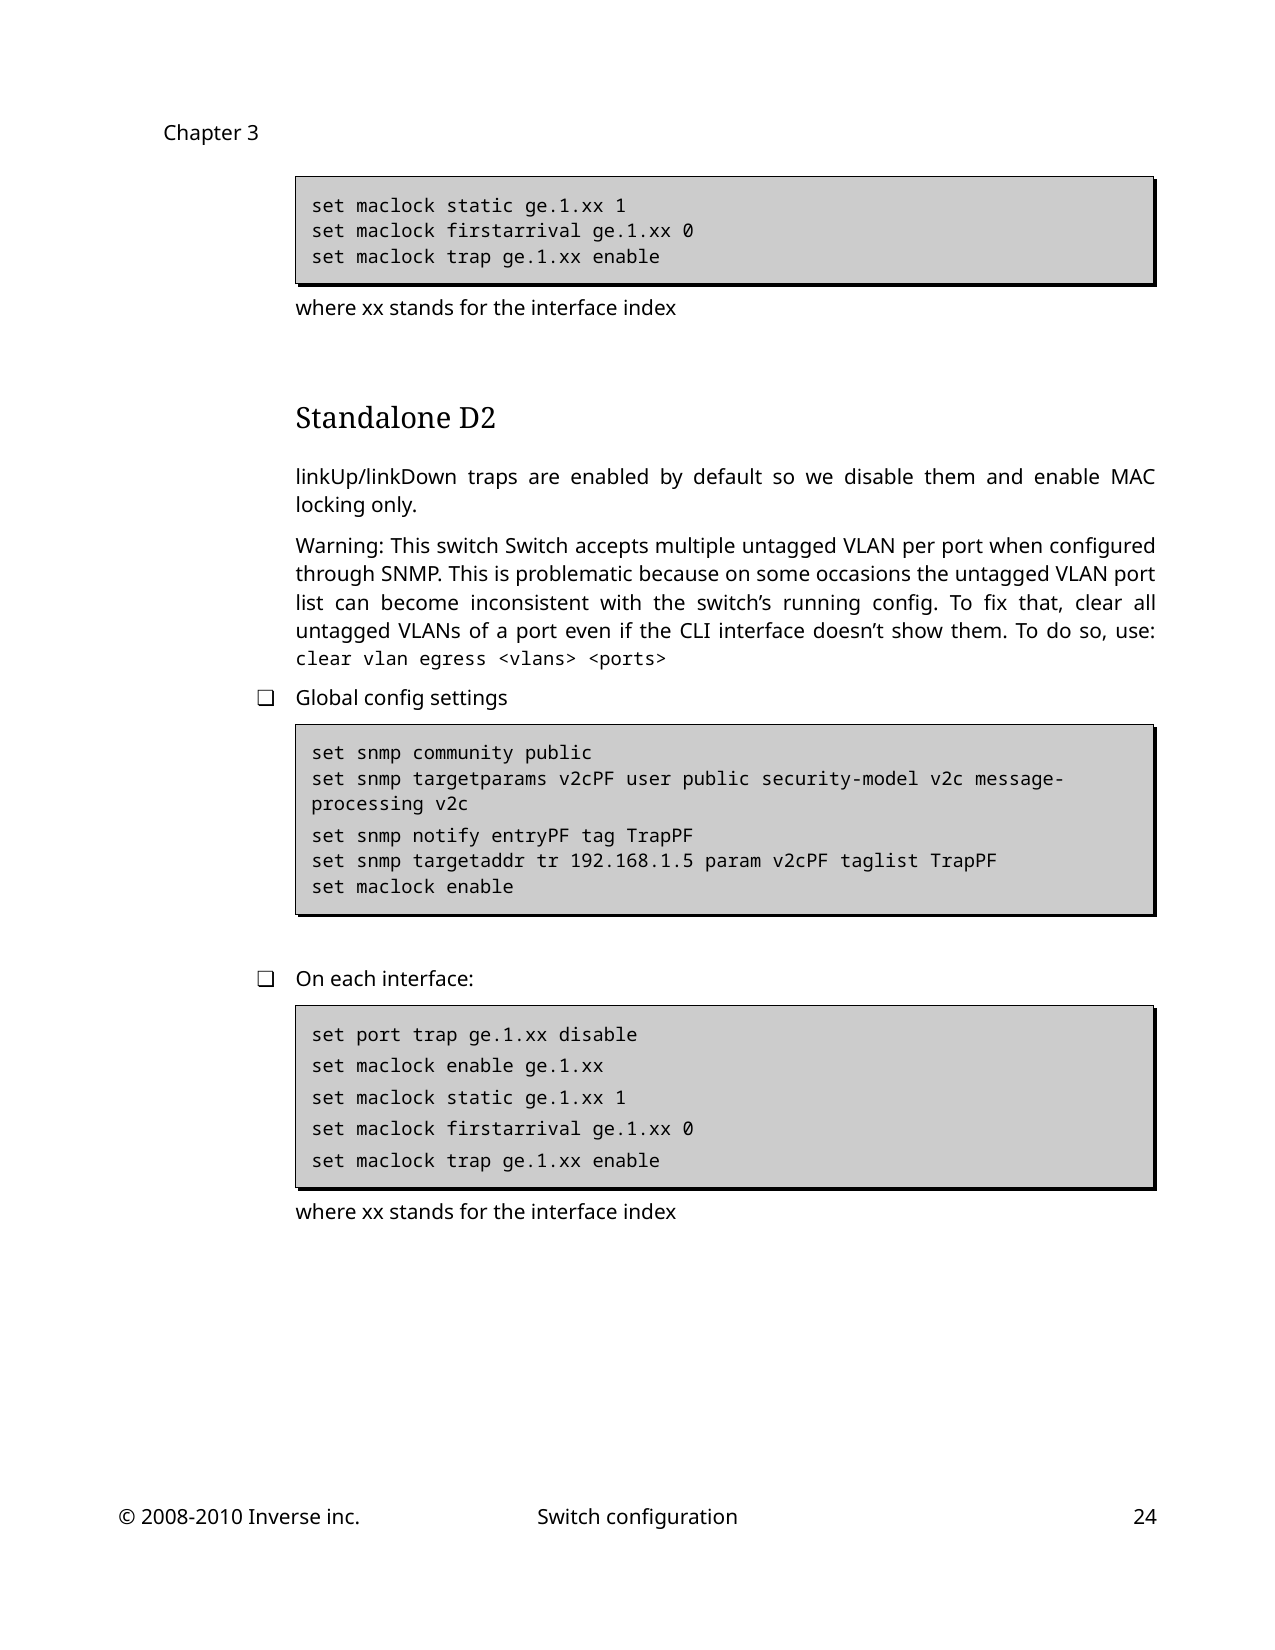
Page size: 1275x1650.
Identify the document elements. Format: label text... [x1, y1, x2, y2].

text set maclock firstarrival ge.1.xx 0 [296, 1100, 1153, 1131]
text set maclock trap ge.1.xx enable [296, 1131, 1153, 1187]
text set snmp community public set snmp targetparams v2cPF user public security-model v2c message-processing v2c [296, 725, 1153, 806]
text where xx stands for the interface index [295, 293, 1157, 322]
list ❏ Global config settings [256, 683, 1157, 711]
text set maclock static ge.1.xx 1 set maclock firstarrival ge.1.xx 0 set maclock trap ge.1.xx enable [296, 177, 1153, 283]
subtitle Standalone D2 [295, 397, 1157, 437]
text where xx stands for the interface index [295, 1197, 1157, 1226]
text set port trap ge.1.xx disable [296, 1006, 1153, 1037]
list ❏ On each interface: [256, 964, 1157, 993]
text linkUp/linkDown traps are enabled by default so we disable them and enable MAC locking only. [295, 462, 1157, 519]
text set maclock static ge.1.xx 1 [296, 1068, 1153, 1100]
text Warning: This switch Switch accepts multiple untagged VLAN per port when configured through SNMP. This is problematic because on some occasions the untagged VLAN port list can become inconsistent with the switch’s running config. To fix that, clear all untagged VLANs of a port even if the CLI interface doesn’t show them. To do so, use: clear vlan egress <vlans> <ports> [295, 531, 1157, 670]
text set snmp notify entryPF tag TrapPF set snmp targetaddr tr 192.168.1.5 param v2cPF taglist TrapPF set maclock enable [296, 806, 1153, 914]
text set maclock enable ge.1.xx [296, 1037, 1153, 1068]
